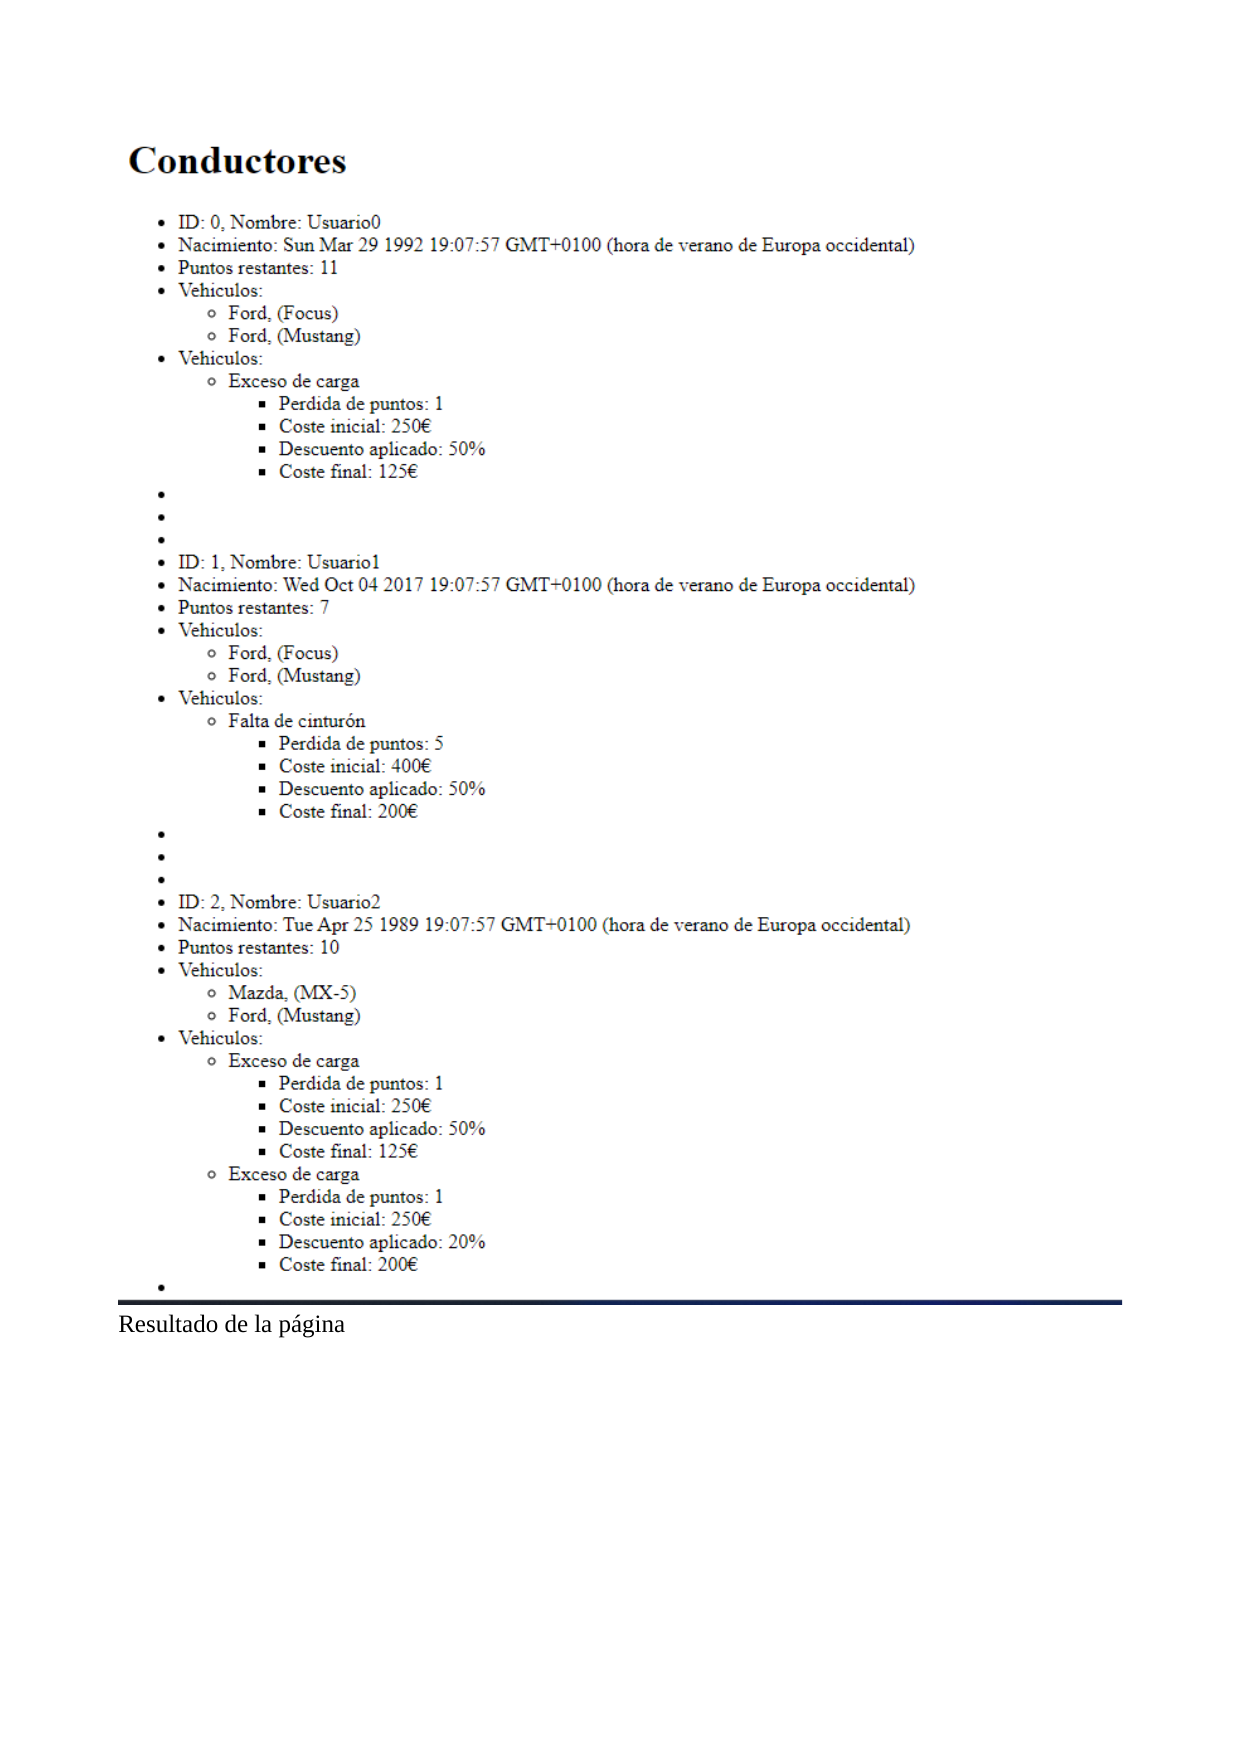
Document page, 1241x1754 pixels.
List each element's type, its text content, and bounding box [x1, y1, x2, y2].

picture [118, 118, 1123, 1305]
text Resultado de la página [118, 1305, 1122, 1337]
